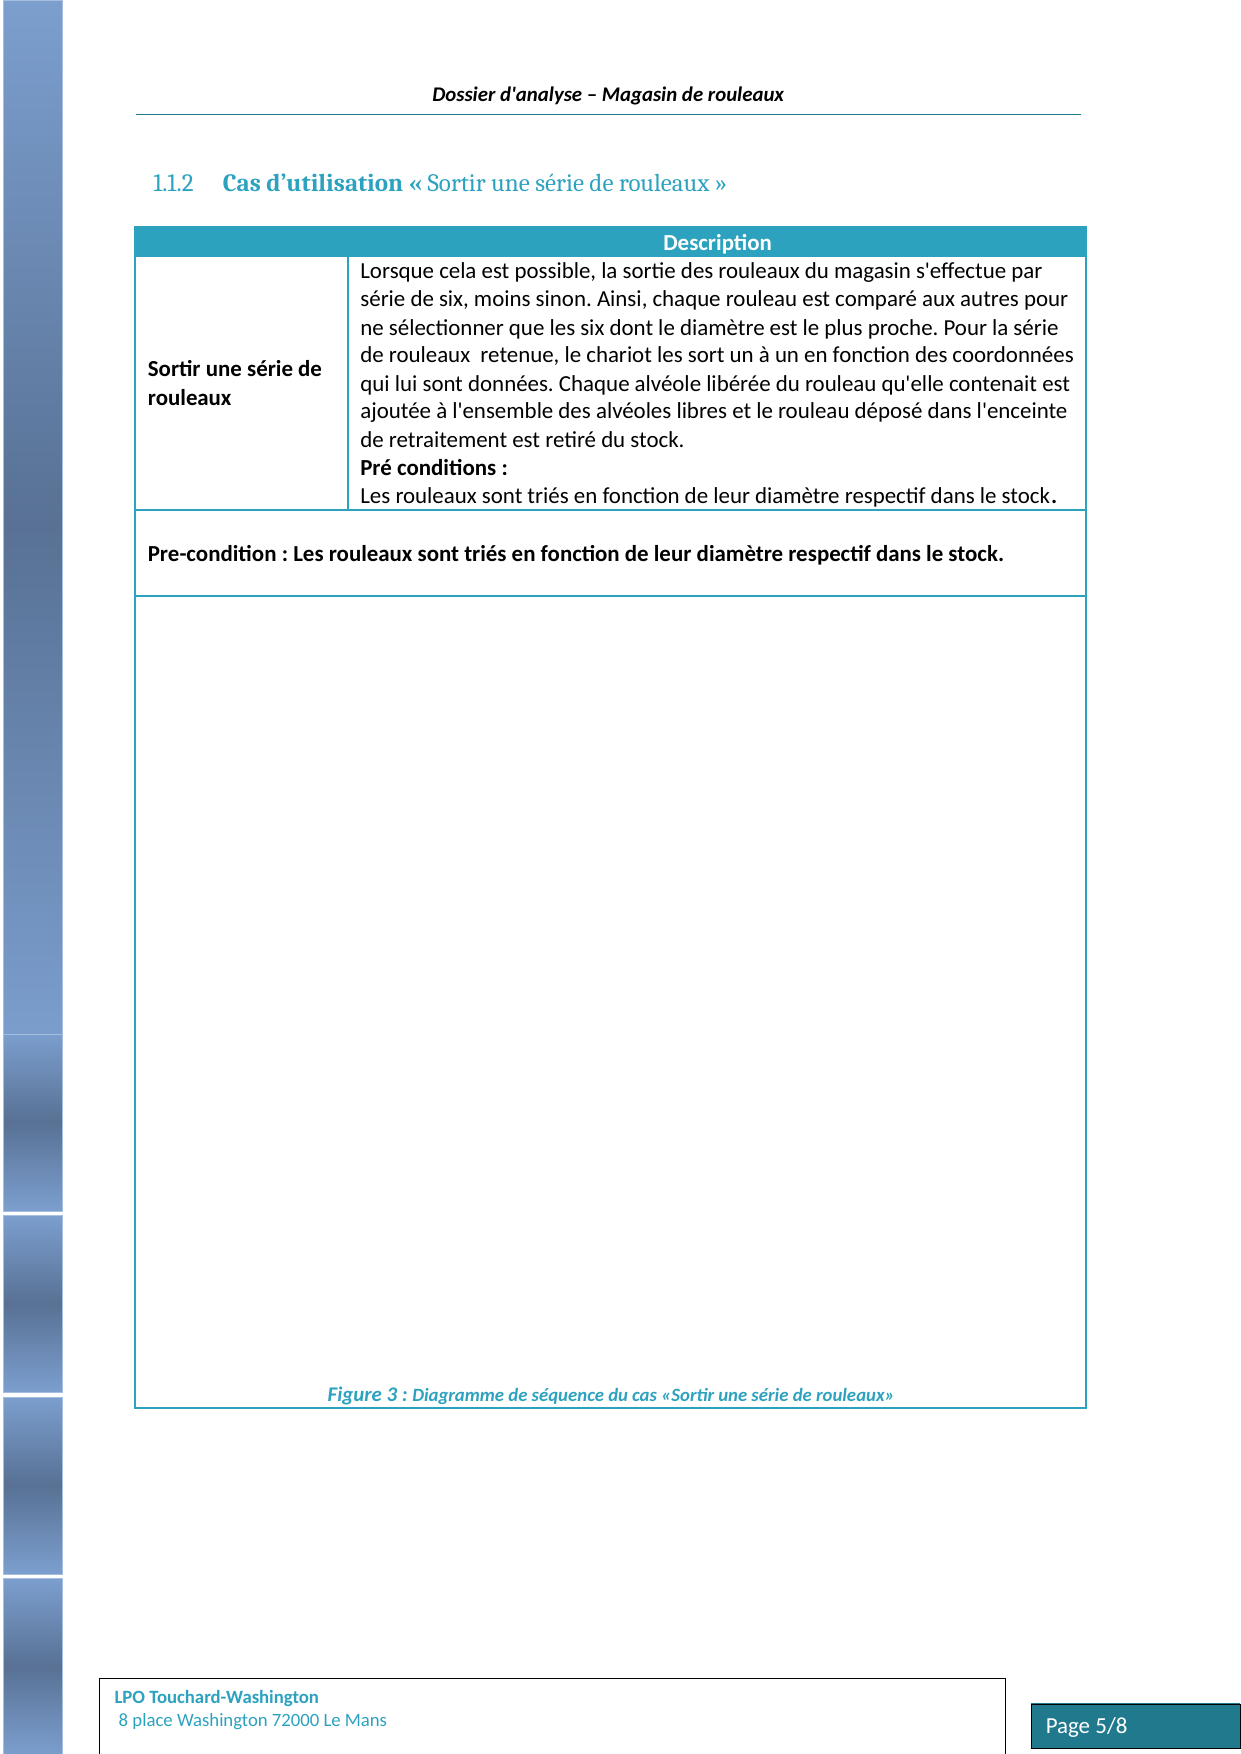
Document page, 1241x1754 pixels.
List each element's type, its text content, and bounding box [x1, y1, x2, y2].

table_cell Sortir une série de rouleaux [136, 257, 347, 509]
table_cell Lorsque cela est possible, la sortie des rouleaux du magasin s'effectue par série de six, moins sinon. Ainsi, chaque rouleau est comparé aux autres pour ne sélectionner que les six dont le diamètre est le plus proche. Pour la série de rouleaux retenue, le chariot les sort un à un en fonction des coordonnées qui lui sont données. Chaque alvéole libérée du rouleau qu'elle contenait est ajoutée à l'ensemble des alvéoles libres et le rouleau déposé dans l'enceinte de retraitement est retiré du stock. Pré conditions : Les rouleaux sont triés en fonction de leur diamètre respectif dans le stock. [349, 257, 1085, 509]
table_cell Figure 3 : Diagramme de séquence du cas «Sortir une série de rouleaux» [136, 597, 1085, 1407]
table_header Description [348, 229, 1085, 257]
table_header [136, 229, 348, 257]
subtitle Cas d’utilisation « Sortir une série de rouleaux » [148, 168, 1093, 197]
table_cell Pre-condition : Les rouleaux sont triés en fonction de leur diamètre respectif dans le stock. [136, 511, 1085, 595]
